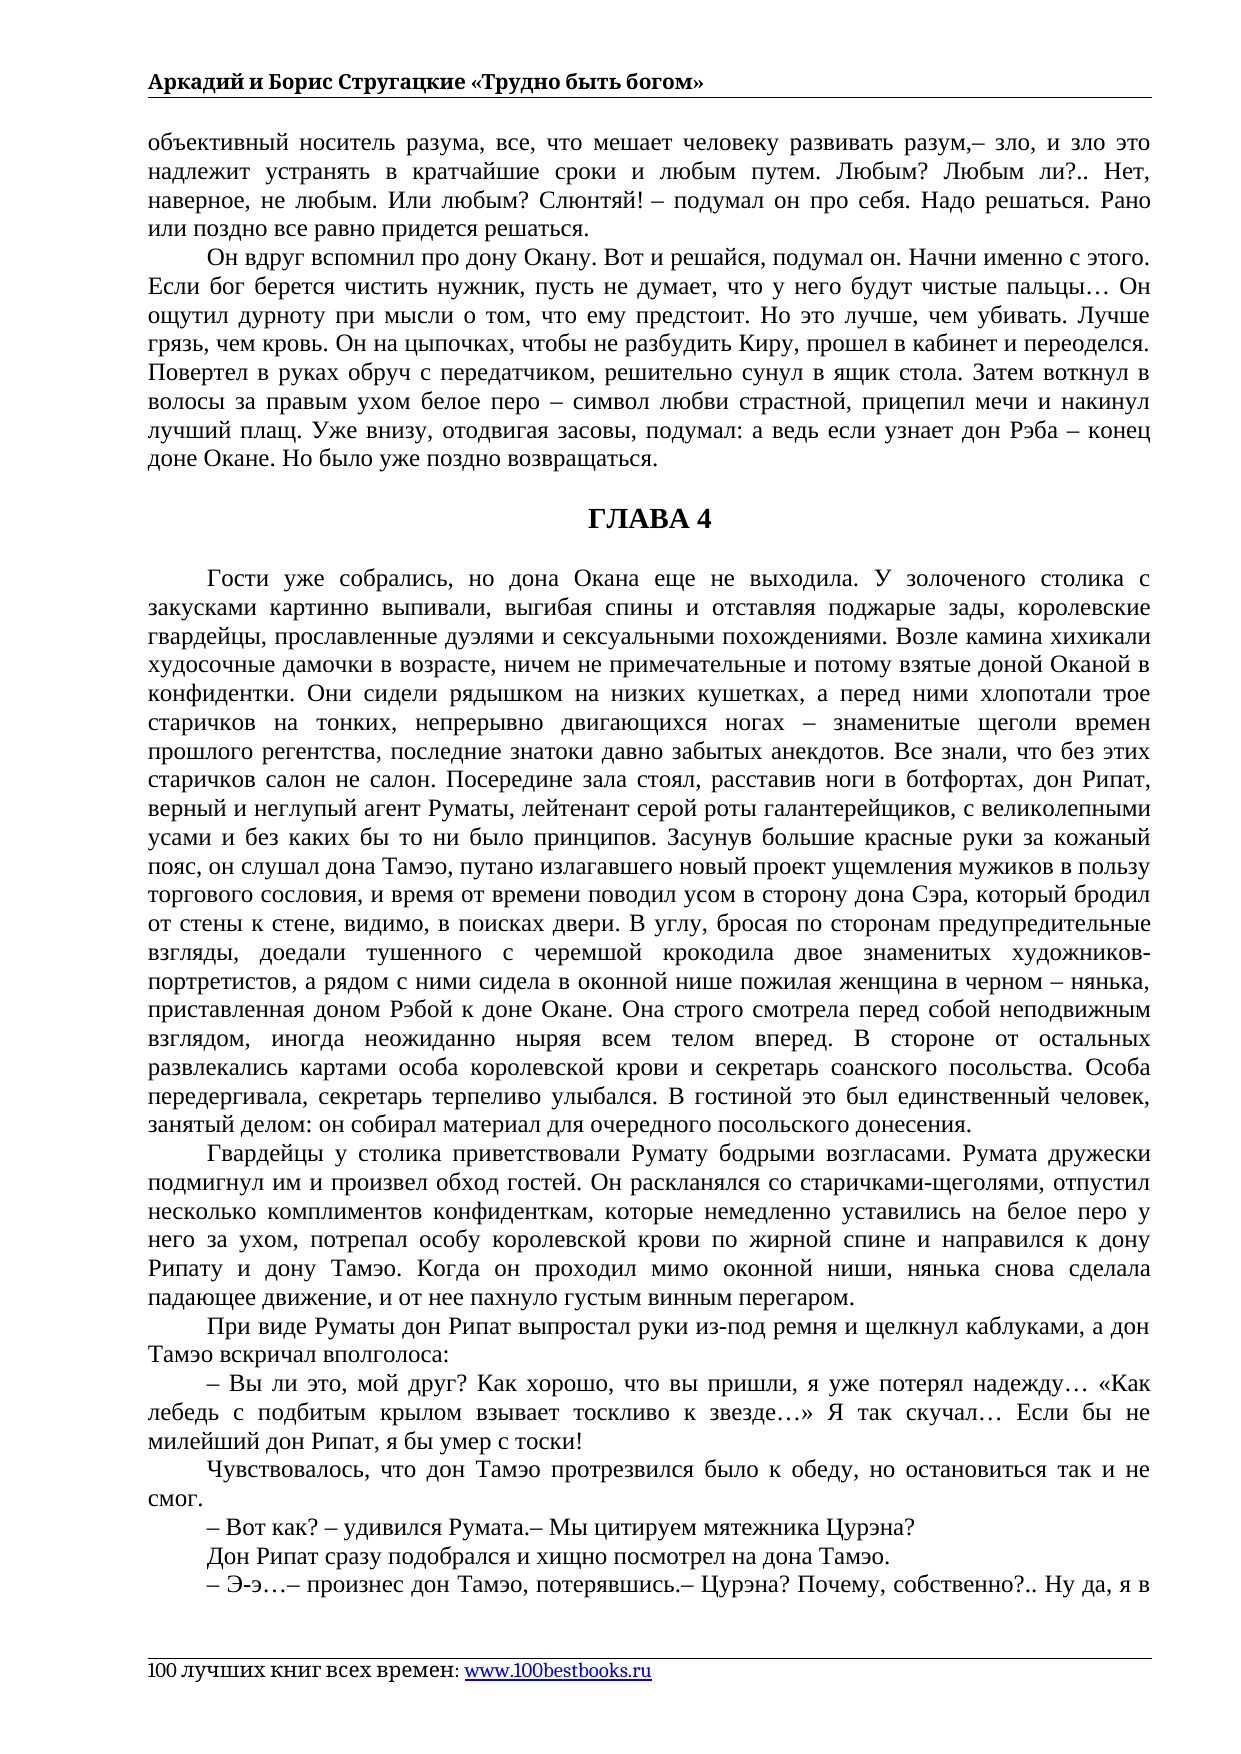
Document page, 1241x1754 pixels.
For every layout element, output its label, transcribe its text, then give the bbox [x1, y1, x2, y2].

text – Вот как? – удивился Румата.– Мы цитируем мятежника Цурэна? [148, 1512, 1152, 1541]
text Он вдруг вспомнил про дону Окану. Вот и решайся, подумал он. Начни именно с этого. Если бог берется чистить нужник, пусть не думает, что у него будут чистые пальцы… Он ощутил дурноту при мысли о том, что ему предстоит. Но это лучше, чем убивать. Лучше грязь, чем кровь. Он на цыпочках, чтобы не разбудить Киру, прошел в кабинет и переоделся. Повертел в руках обруч с передатчиком, решительно сунул в ящик стола. Затем воткнул в волосы за правым ухом белое перо – символ любви страстной, прицепил мечи и накинул лучший плащ. Уже внизу, отодвигая засовы, подумал: а ведь если узнает дон Рэба – конец доне Окане. Но было уже поздно возвращаться. [148, 242, 1152, 472]
text Дон Рипат сразу подобрался и хищно посмотрел на дона Тамэо. [148, 1541, 1152, 1569]
text Чувствовалось, что дон Тамэо протрезвился было к обеду, но остановиться так и не смог. [148, 1454, 1152, 1512]
text Гости уже собрались, но дона Окана еще не выходила. У золоченого столика с закусками картинно выпивали, выгибая спины и отставляя поджарые зады, королевские гвардейцы, прославленные дуэлями и сексуальными похождениями. Возле камина хихикали худосочные дамочки в возрасте, ничем не примечательные и потому взятые доной Оканой в конфидентки. Они сидели рядышком на низких кушетках, а перед ними хлопотали трое старичков на тонких, непрерывно двигающихся ногах – знаменитые щеголи времен прошлого регентства, последние знатоки давно забытых анекдотов. Все знали, что без этих старичков салон не салон. Посередине зала стоял, расставив ноги в ботфортах, дон Рипат, верный и неглупый агент Руматы, лейтенант серой роты галантерейщиков, с великолепными усами и без каких бы то ни было принципов. Засунув большие красные руки за кожаный пояс, он слушал дона Тамэо, путано излагавшего новый проект ущемления мужиков в пользу торгового сословия, и время от времени поводил усом в сторону дона Сэра, который бродил от стены к стене, видимо, в поисках двери. В углу, бросая по сторонам предупредительные взгляды, доедали тушенного с черемшой крокодила двое знаменитых художников-портретистов, а рядом с ними сидела в оконной нише пожилая женщина в черном – нянька, приставленная доном Рэбой к доне Окане. Она строго смотрела перед собой неподвижным взглядом, иногда неожиданно ныряя всем телом вперед. В стороне от остальных развлекались картами особа королевской крови и секретарь соанского посольства. Особа передергивала, секретарь терпеливо улыбался. В гостиной это был единственный человек, занятый делом: он собирал материал для очередного посольского донесения. [148, 563, 1152, 1138]
text При виде Руматы дон Рипат выпростал руки из-под ремня и щелкнул каблуками, а дон Тамэо вскричал вполголоса: [148, 1311, 1152, 1368]
text – Вы ли это, мой друг? Как хорошо, что вы пришли, я уже потерял надежду… «Как лебедь с подбитым крылом взывает тоскливо к звезде…» Я так скучал… Если бы не милейший дон Рипат, я бы умер с тоски! [148, 1368, 1152, 1454]
text объективный носитель разума, все, что мешает человеку развивать разум,– зло, и зло это надлежит устранять в кратчайшие сроки и любым путем. Любым? Любым ли?.. Нет, наверное, не любым. Или любым? Слюнтяй! – подумал он про себя. Надо решаться. Рано или поздно все равно придется решаться. [148, 127, 1152, 242]
text – Э-э…– произнес дон Тамэо, потерявшись.– Цурэна? Почему, собственно?.. Ну да, я в [148, 1569, 1152, 1598]
text Гвардейцы у столика приветствовали Румату бодрыми возгласами. Румата дружески подмигнул им и произвел обход гостей. Он раскланялся со старичками-щеголями, отпустил несколько комплиментов конфиденткам, которые немедленно уставились на белое перо у него за ухом, потрепал особу королевской крови по жирной спине и направился к дону Рипату и дону Тамэо. Когда он проходил мимо оконной ниши, нянька снова сделала падающее движение, и от нее пахнуло густым винным перегаром. [148, 1138, 1152, 1311]
subtitle ГЛАВА 4 [148, 501, 1152, 534]
